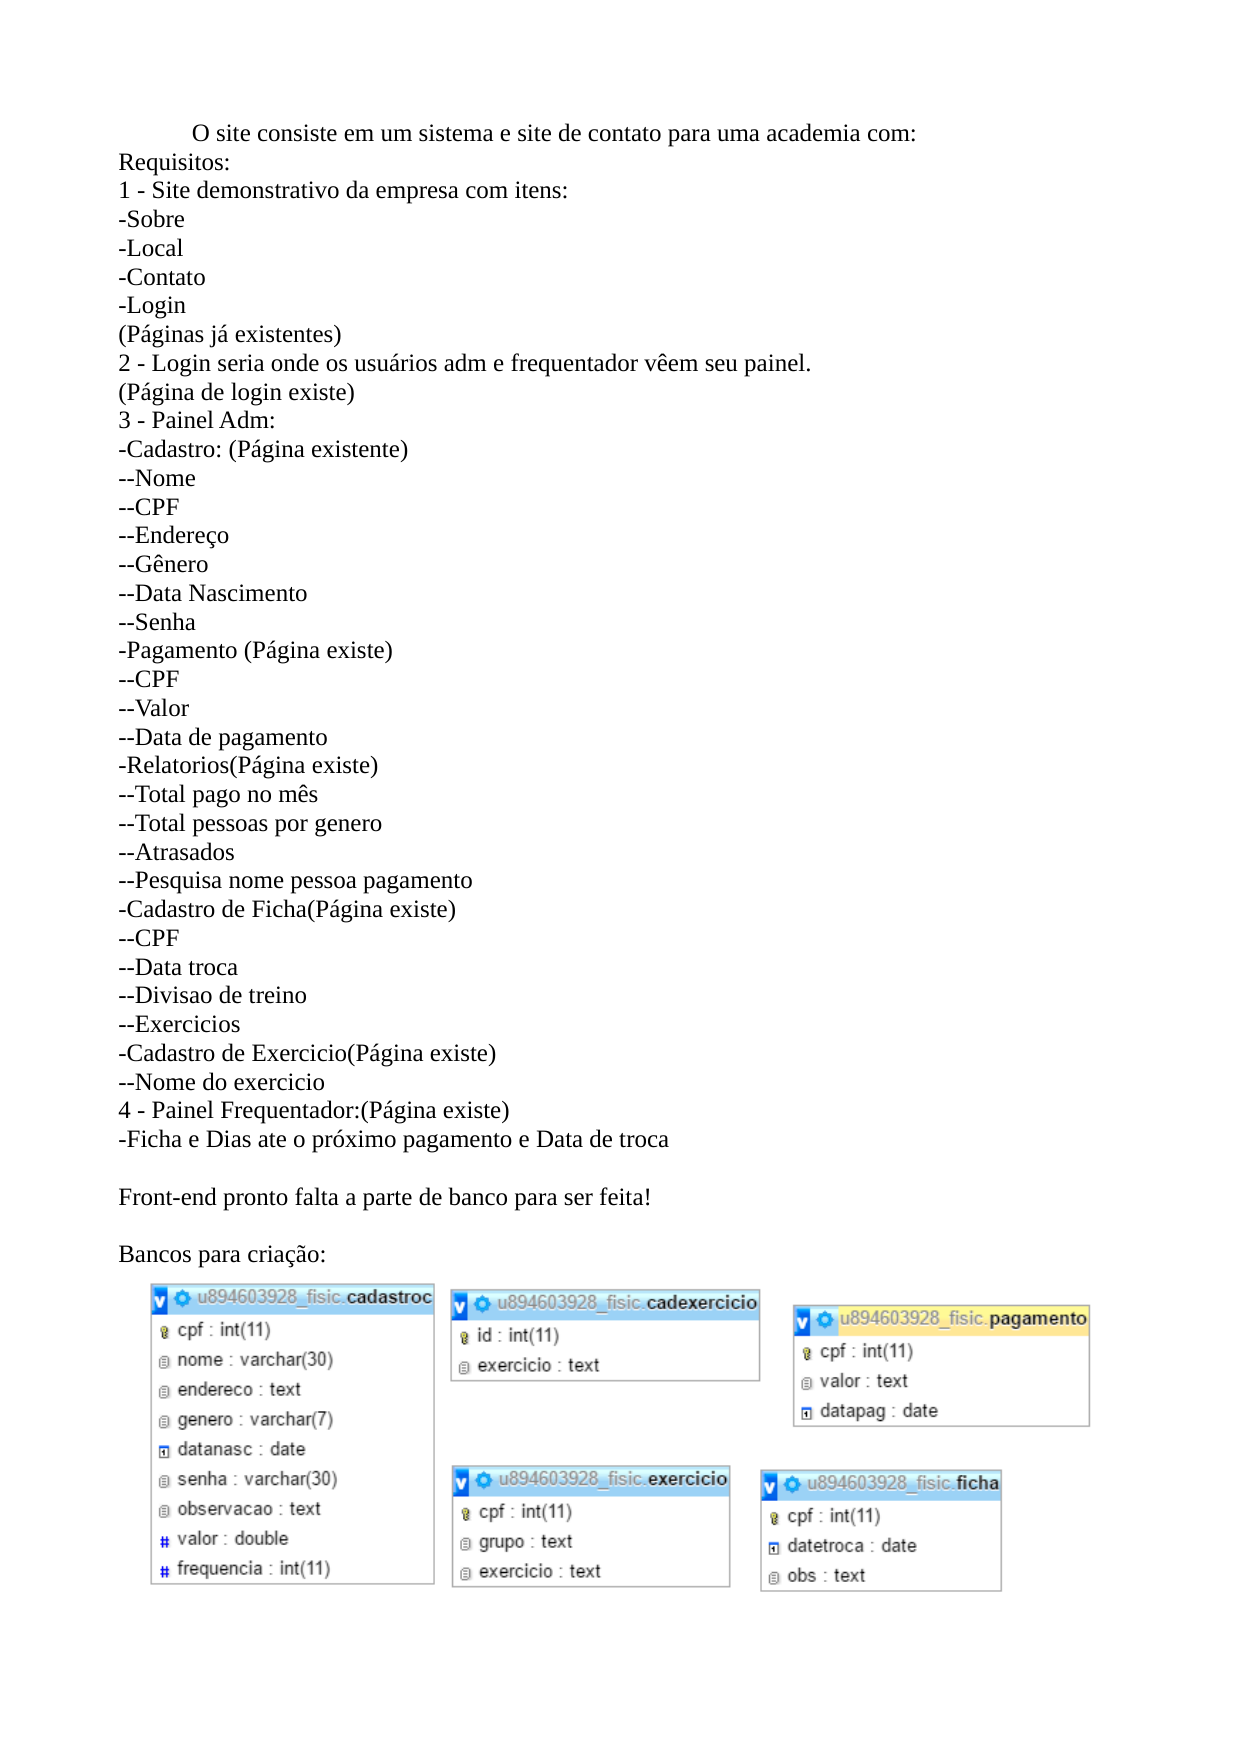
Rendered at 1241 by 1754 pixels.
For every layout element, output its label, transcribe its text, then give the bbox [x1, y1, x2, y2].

text --Endereço [118, 521, 1122, 549]
text --Atrasados [118, 837, 1122, 866]
text --Total pago no mês [118, 779, 1122, 808]
text --Data de pagamento [118, 722, 1122, 751]
text -Ficha e Dias ate o próximo pagamento e Data de troca [118, 1124, 1122, 1153]
text --Senha [118, 607, 1122, 636]
text -Cadastro de Ficha(Página existe) [118, 894, 1122, 923]
text --Pesquisa nome pessoa pagamento [118, 866, 1122, 894]
picture [118, 1268, 1123, 1626]
text --Exercicios [118, 1009, 1122, 1038]
text --CPF [118, 492, 1122, 521]
text --Total pessoas por genero [118, 808, 1122, 837]
text O site consiste em um sistema e site de contato para uma academia com: [118, 118, 1122, 147]
text -Relatorios(Página existe) [118, 751, 1122, 779]
text --Nome do exercicio [118, 1067, 1122, 1096]
text -Contato [118, 262, 1122, 291]
text --CPF [118, 664, 1122, 693]
text Requisitos: [118, 147, 1122, 176]
text -Pagamento (Página existe) [118, 636, 1122, 664]
text --CPF [118, 923, 1122, 952]
text -Cadastro: (Página existente) [118, 434, 1122, 463]
text 2 - Login seria onde os usuários adm e frequentador vêem seu painel. [118, 348, 1122, 377]
text Front-end pronto falta a parte de banco para ser feita! [118, 1182, 1122, 1211]
text (Página de login existe) [118, 377, 1122, 406]
text --Nome [118, 463, 1122, 492]
text Bancos para criação: [118, 1239, 1122, 1268]
text --Divisao de treino [118, 981, 1122, 1009]
text -Local [118, 233, 1122, 262]
text (Páginas já existentes) [118, 319, 1122, 348]
text --Data troca [118, 952, 1122, 981]
text --Gênero [118, 549, 1122, 578]
text 1 - Site demonstrativo da empresa com itens: [118, 176, 1122, 204]
text 3 - Painel Adm: [118, 406, 1122, 434]
text -Cadastro de Exercicio(Página existe) [118, 1038, 1122, 1067]
text -Sobre [118, 204, 1122, 233]
text 4 - Painel Frequentador:(Página existe) [118, 1096, 1122, 1124]
text -Login [118, 291, 1122, 319]
text --Data Nascimento [118, 578, 1122, 607]
text --Valor [118, 693, 1122, 722]
